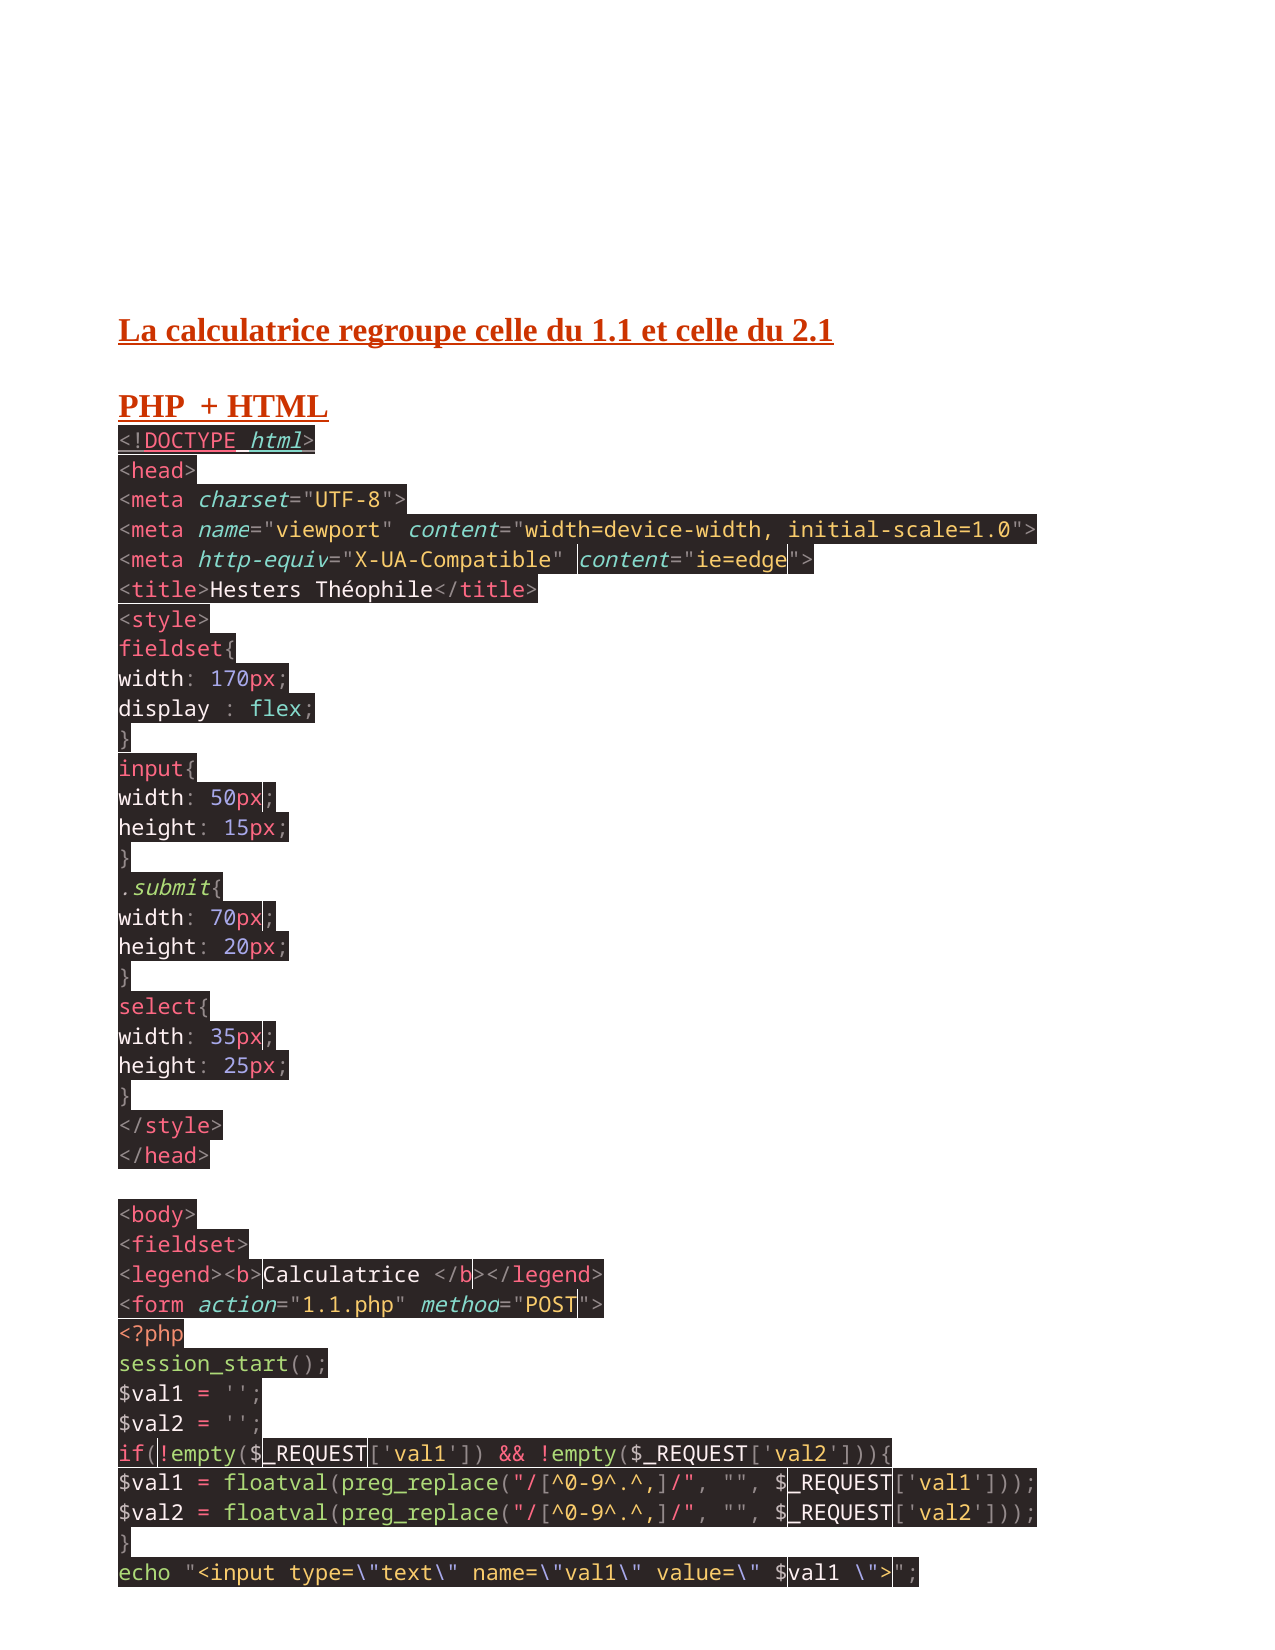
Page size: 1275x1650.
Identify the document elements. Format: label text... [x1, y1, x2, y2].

text } [118, 1527, 1157, 1557]
text } [118, 961, 1157, 991]
text $val2 = ''; [118, 1408, 1157, 1438]
text <?php [118, 1318, 1157, 1348]
text <meta charset="UTF-8"> [118, 484, 1157, 514]
text <meta http-equiv="X-UA-Compatible" content="ie=edge"> [118, 544, 1157, 574]
text height: 25px; [118, 1050, 1157, 1080]
text height: 20px; [118, 931, 1157, 961]
text $val2 = floatval(preg_replace("/[^0-9^.^,]/", "", $_REQUEST['val2'])); [118, 1497, 1157, 1527]
text .submit{ [118, 872, 1157, 901]
text </head> [118, 1140, 1157, 1169]
text display : flex; [118, 693, 1157, 723]
text width: 35px; [118, 1021, 1157, 1050]
text La calculatrice regroupe celle du 1.1 et celle du 2.1 [118, 310, 1157, 348]
text <meta name="viewport" content="width=device-width, initial-scale=1.0"> [118, 514, 1157, 544]
text input{ [118, 752, 1157, 782]
text <head> [118, 454, 1157, 484]
text width: 50px; [118, 782, 1157, 812]
text select{ [118, 991, 1157, 1021]
text PHP + HTML [118, 386, 1157, 425]
text <legend><b>Calculatrice </b></legend> [118, 1259, 1157, 1289]
text <form action="1.1.php" method="POST"> [118, 1289, 1157, 1318]
text } [118, 1080, 1157, 1110]
text <title>Hesters Théophile</title> [118, 574, 1157, 603]
text $val1 = ''; [118, 1378, 1157, 1408]
text } [118, 723, 1157, 752]
text height: 15px; [118, 812, 1157, 842]
text echo "<input type=\"text\" name=\"val1\" value=\" $val1 \">"; [118, 1557, 1157, 1587]
text <!DOCTYPE html> [118, 425, 1157, 454]
text session_start(); [118, 1348, 1157, 1378]
text <fieldset> [118, 1229, 1157, 1259]
text width: 70px; [118, 901, 1157, 931]
text fieldset{ [118, 633, 1157, 663]
text if(!empty($_REQUEST['val1']) && !empty($_REQUEST['val2'])){ [118, 1438, 1157, 1467]
text $val1 = floatval(preg_replace("/[^0-9^.^,]/", "", $_REQUEST['val1'])); [118, 1467, 1157, 1497]
text <body> [118, 1199, 1157, 1229]
text </style> [118, 1110, 1157, 1140]
text width: 170px; [118, 663, 1157, 693]
text <style> [118, 603, 1157, 633]
text } [118, 842, 1157, 872]
